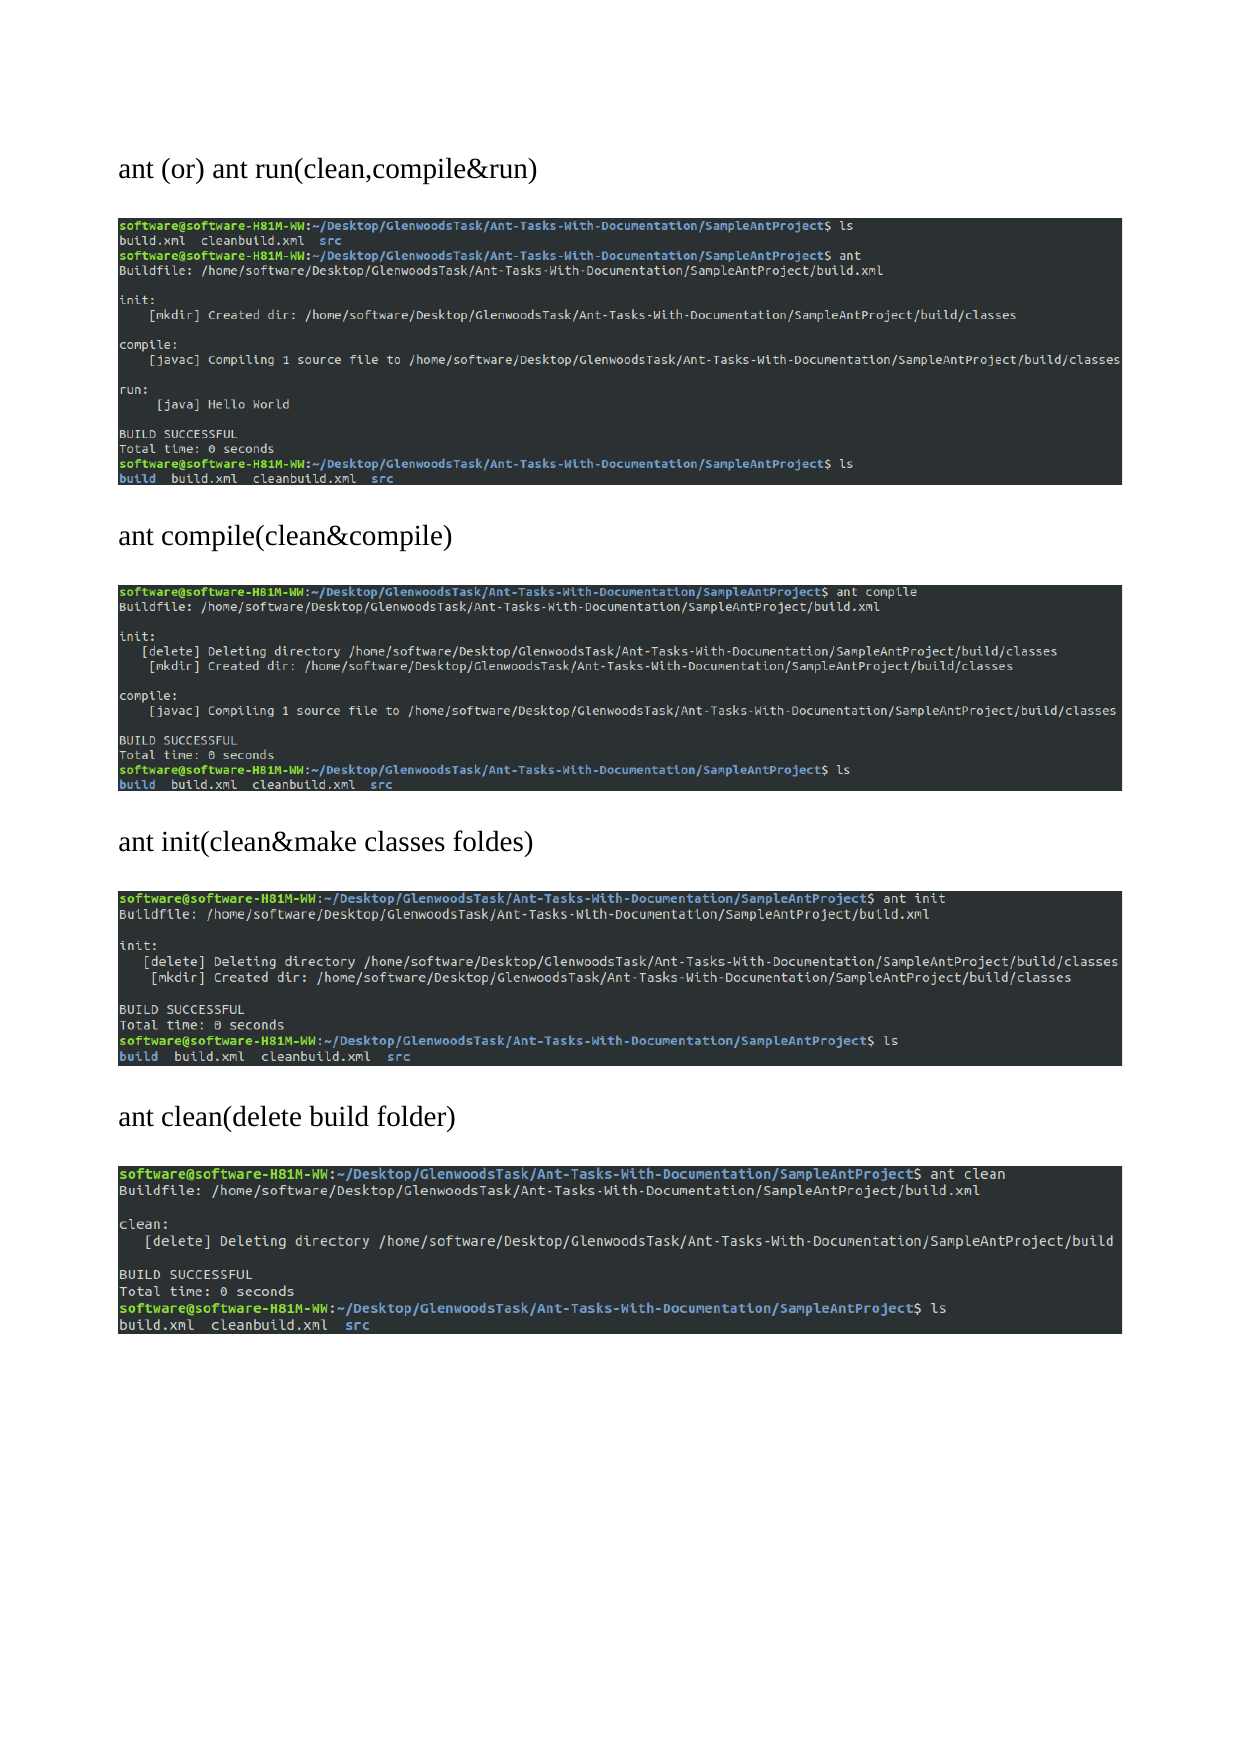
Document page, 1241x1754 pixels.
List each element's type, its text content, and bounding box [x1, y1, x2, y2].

text ant (or) ant run(clean,compile&run) [118, 152, 1122, 185]
picture [118, 1166, 1123, 1334]
text ant init(clean&make classes foldes) [118, 824, 1122, 857]
picture [118, 218, 1123, 485]
picture [118, 585, 1123, 791]
picture [118, 891, 1123, 1066]
text ant clean(delete build folder) [118, 1099, 1122, 1133]
text ant compile(clean&compile) [118, 518, 1122, 552]
